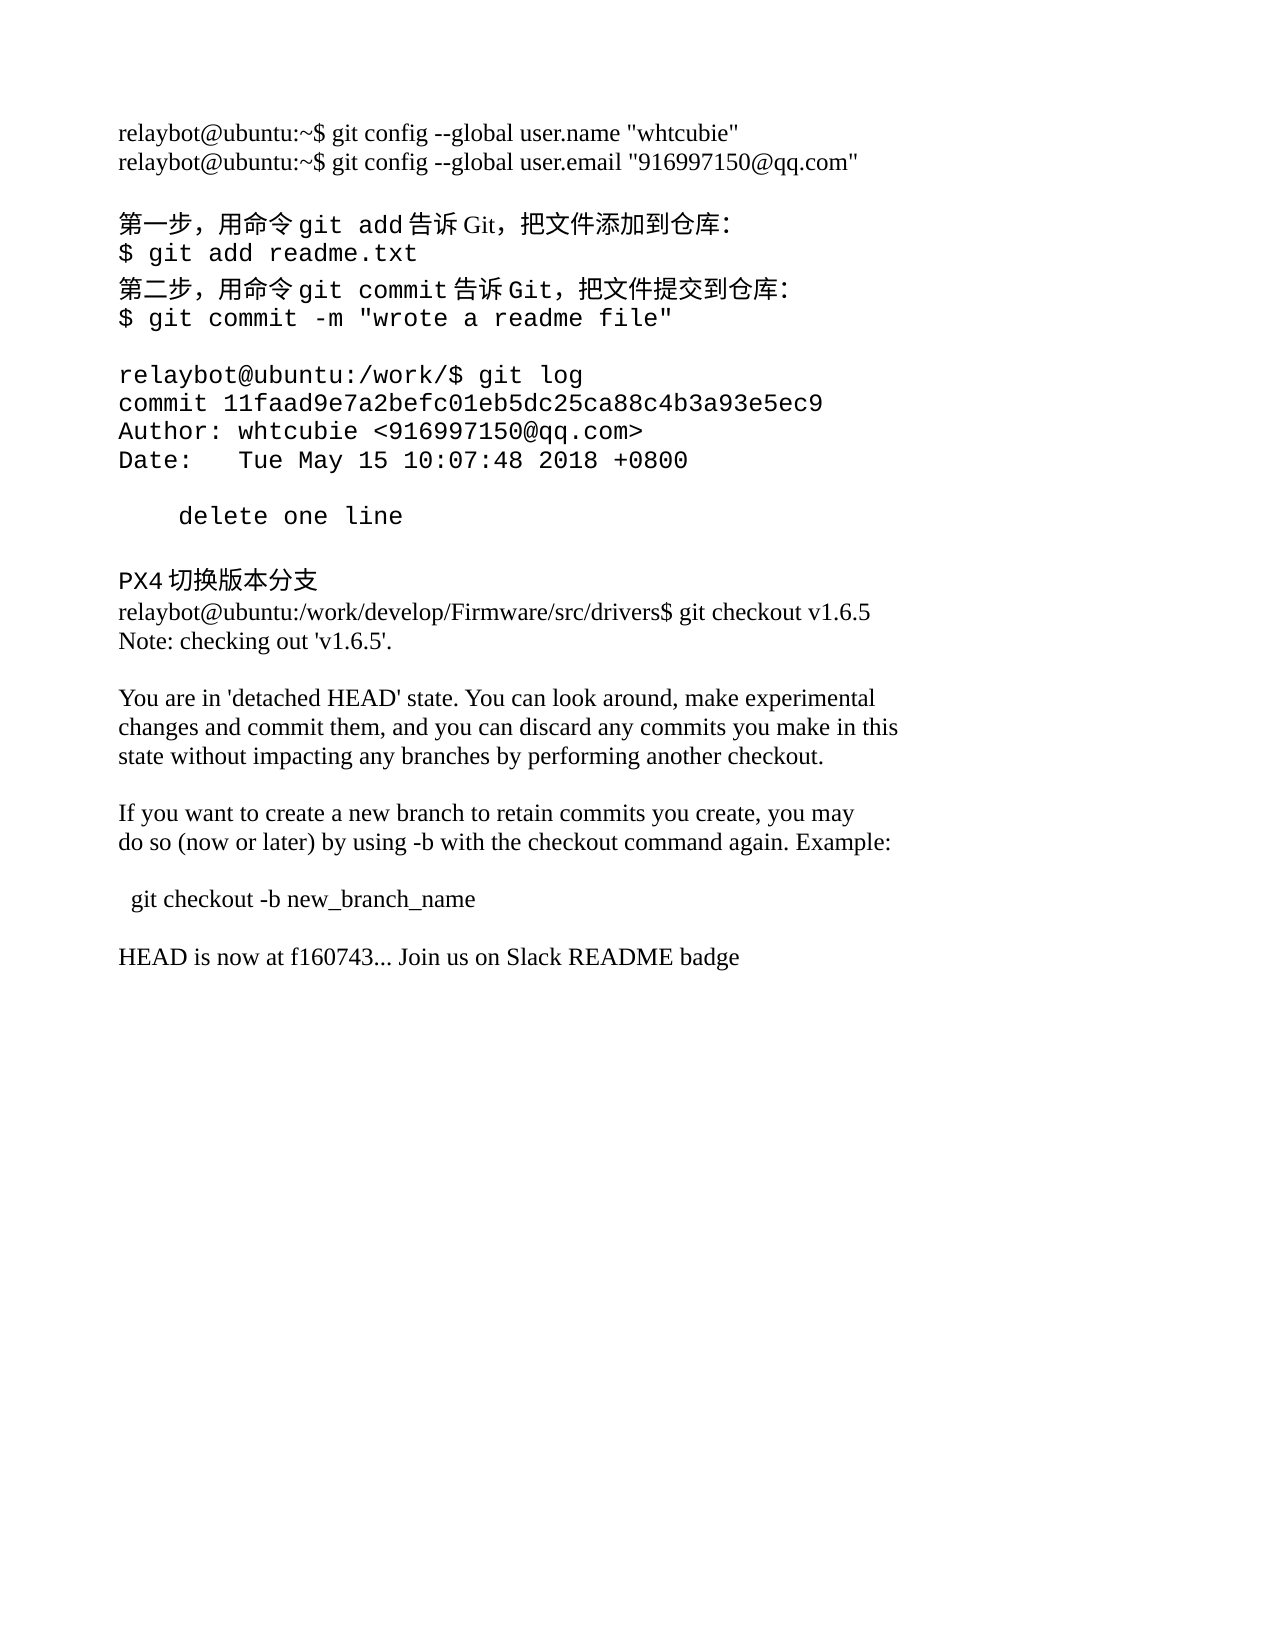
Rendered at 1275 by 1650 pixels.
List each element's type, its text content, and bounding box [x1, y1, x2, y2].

text git checkout -b new_branch_name [118, 884, 1157, 913]
text Author: whtcubie <916997150@qq.com> [118, 419, 1157, 447]
text relaybot@ubuntu:~$ git config --global user.email "916997150@qq.com" [118, 147, 1157, 176]
text 第一步，用命令git add告诉Git，把文件添加到仓库： [118, 204, 1157, 241]
text delete one line [118, 504, 1157, 532]
text Note: checking out 'v1.6.5'. [118, 626, 1157, 654]
text PX4切换版本分支 [118, 561, 1157, 597]
text HEAD is now at f160743... Join us on Slack README badge [118, 942, 1157, 971]
text relaybot@ubuntu:/work/$ git log [118, 362, 1157, 391]
text If you want to create a new branch to retain commits you create, you may [118, 798, 1157, 827]
text state without impacting any branches by performing another checkout. [118, 741, 1157, 769]
text $ git commit -m "wrote a readme file" [118, 306, 1157, 334]
text $ git add readme.txt [118, 241, 1157, 269]
text relaybot@ubuntu:/work/develop/Firmware/src/drivers$ git checkout v1.6.5 [118, 597, 1157, 626]
text 第二步，用命令git commit告诉Git，把文件提交到仓库： [118, 269, 1157, 306]
text You are in 'detached HEAD' state. You can look around, make experimental [118, 683, 1157, 712]
text do so (now or later) by using -b with the checkout command again. Example: [118, 827, 1157, 856]
text changes and commit them, and you can discard any commits you make in this [118, 712, 1157, 741]
text commit 11faad9e7a2befc01eb5dc25ca88c4b3a93e5ec9 [118, 391, 1157, 419]
text relaybot@ubuntu:~$ git config --global user.name "whtcubie" [118, 118, 1157, 147]
text Date: Tue May 15 10:07:48 2018 +0800 [118, 447, 1157, 476]
